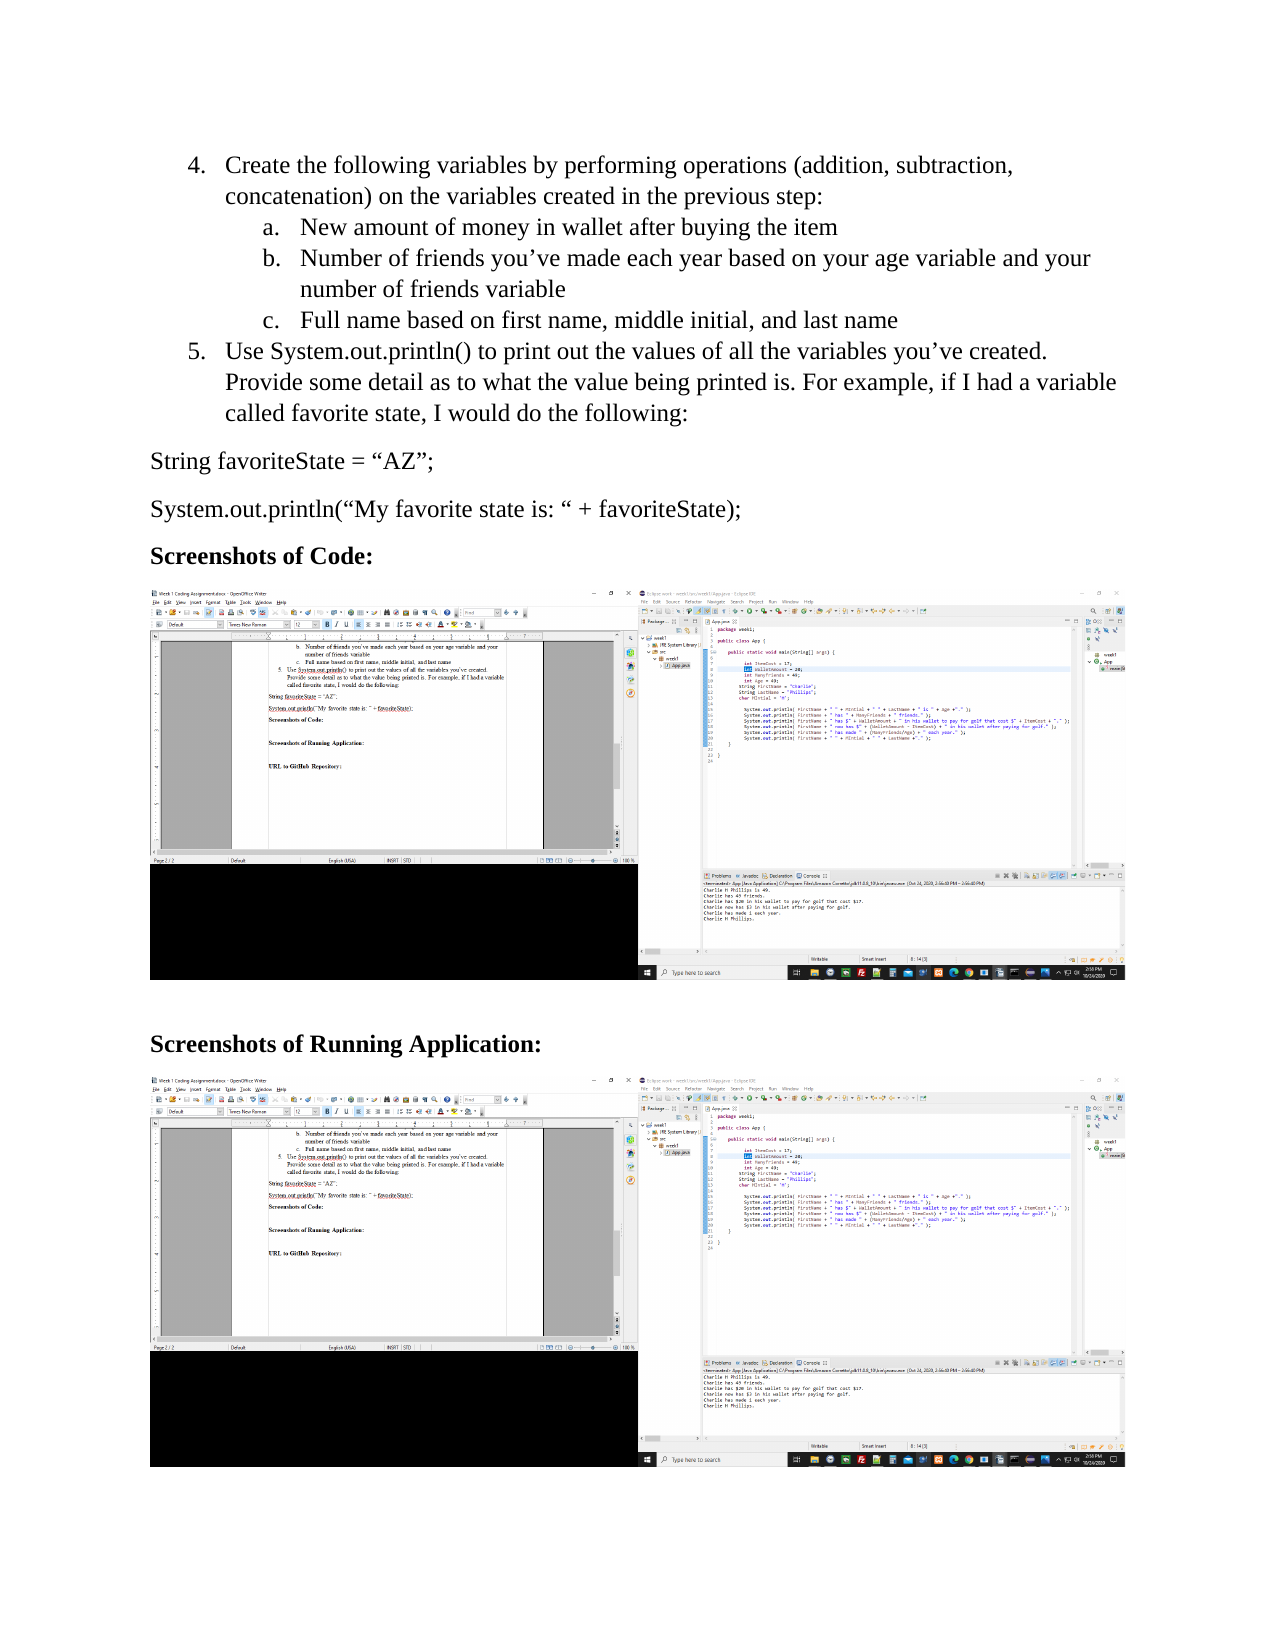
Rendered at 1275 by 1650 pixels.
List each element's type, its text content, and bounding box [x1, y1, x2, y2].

text Screenshots of Code: [150, 541, 1125, 570]
text String favoriteState = “AZ”; [150, 446, 1125, 475]
picture [150, 1076, 1125, 1467]
list Create the following variables by performing operations (addition, subtraction, concatenation) on the variables created in the previous step: [187, 150, 1125, 210]
list Full name based on first name, middle initial, and last name [262, 305, 1125, 334]
text System.out.println(“My favorite state is: “ + favoriteState); [150, 494, 1125, 522]
picture [150, 589, 1125, 980]
list Number of friends you’ve made each year based on your age variable and your number of friends variable [262, 243, 1125, 303]
text Screenshots of Running Application: [150, 1029, 1125, 1058]
list Use System.out.println() to print out the values of all the variables you’ve created. Provide some detail as to what the value being printed is. For example, if I had a variable called favorite state, I would do the following: [187, 336, 1125, 427]
list New amount of money in wallet after buying the item [262, 212, 1125, 241]
